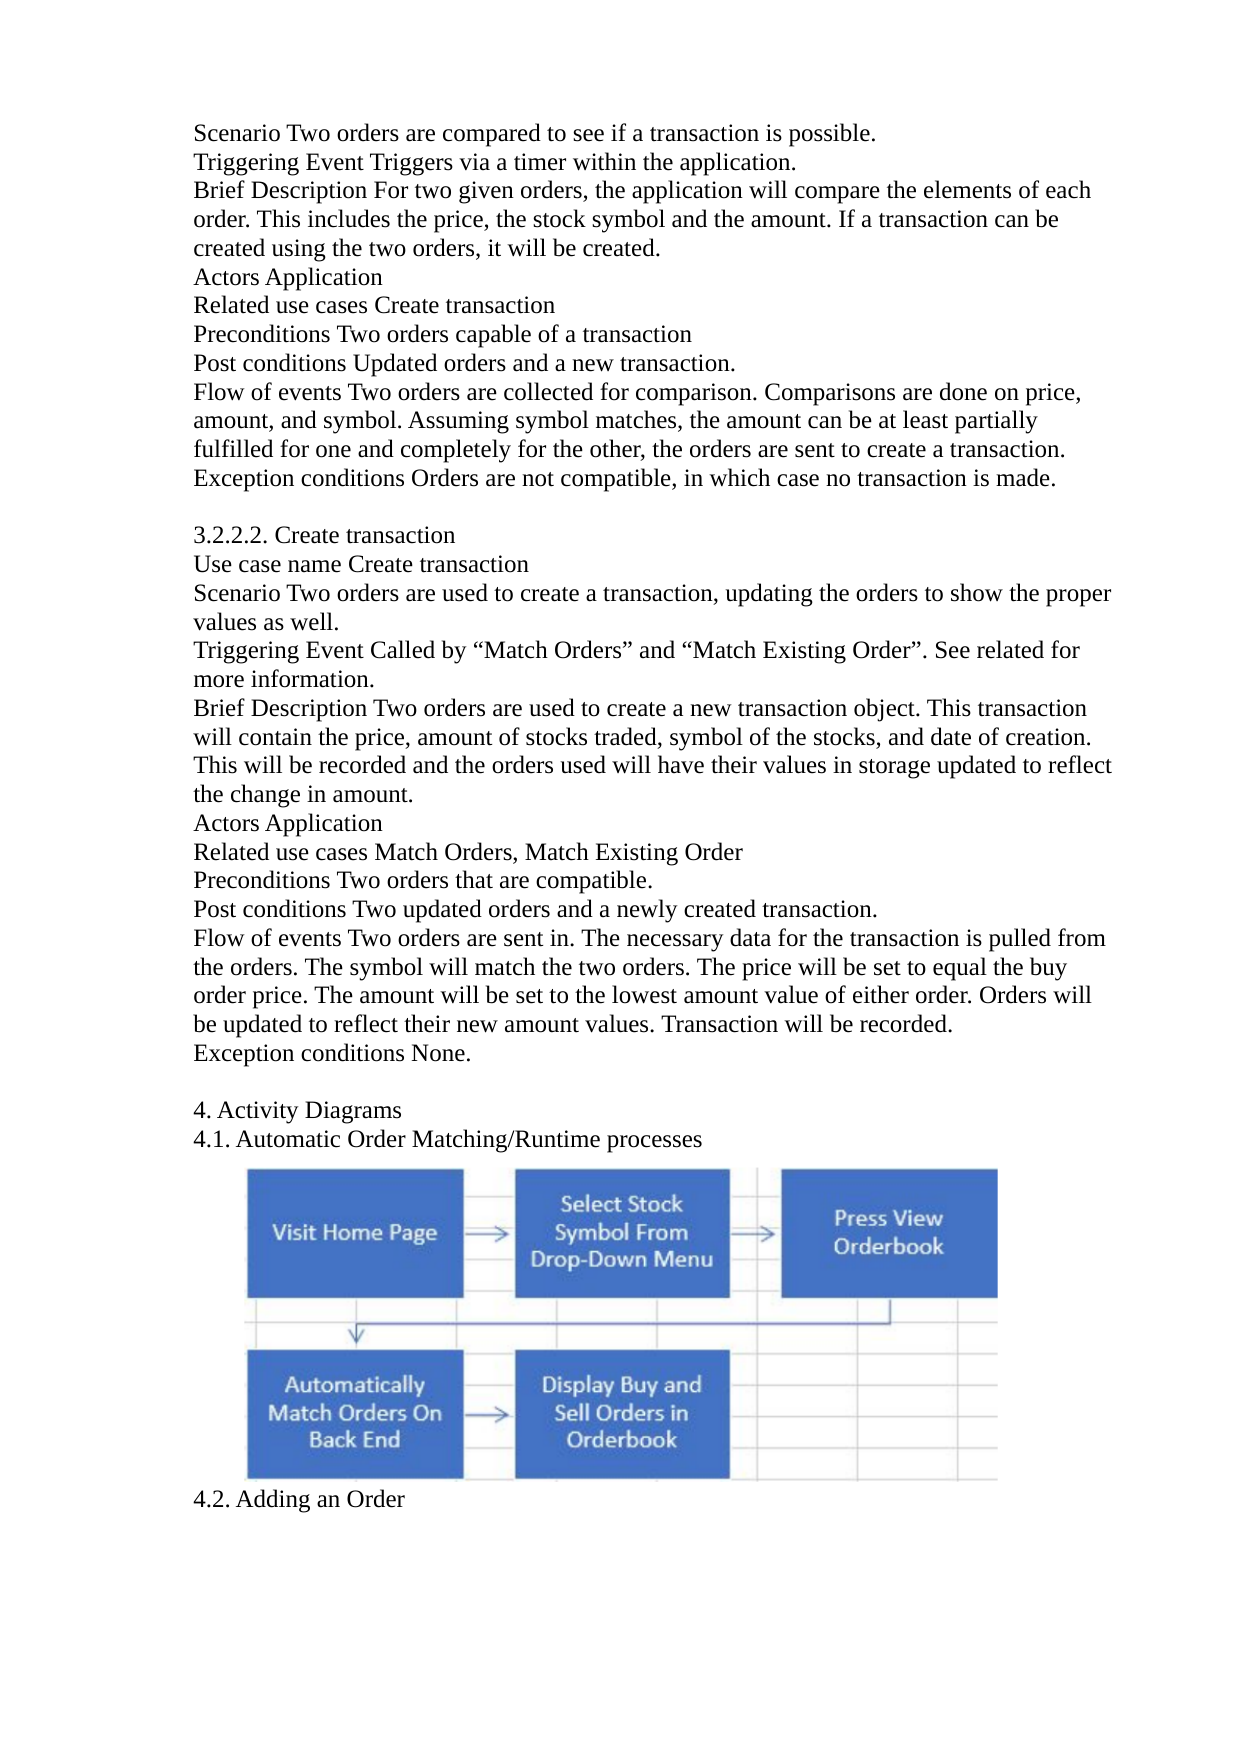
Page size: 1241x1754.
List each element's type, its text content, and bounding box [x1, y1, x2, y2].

list 4.1. Automatic Order Matching/Runtime processes [156, 1124, 1122, 1153]
list Post conditions Updated orders and a new transaction. [156, 348, 1122, 377]
list 4.2. Adding an Order [156, 1431, 1122, 1513]
picture [235, 1153, 1005, 1485]
list Brief Description For two given orders, the application will compare the elements of each order. This includes the price, the stock symbol and the amount. If a transaction can be created using the two orders, it will be created. [156, 176, 1122, 262]
list Scenario Two orders are compared to see if a transaction is possible. [156, 118, 1122, 147]
list Actors Application [156, 808, 1122, 837]
list Exception conditions None. [156, 1038, 1122, 1067]
list Preconditions Two orders capable of a transaction [156, 319, 1122, 348]
list Related use cases Match Orders, Match Existing Order [156, 837, 1122, 866]
list Actors Application [156, 262, 1122, 291]
list Preconditions Two orders that are compatible. [156, 866, 1122, 894]
list Use case name Create transaction [156, 549, 1122, 578]
list Triggering Event Called by “Match Orders” and “Match Existing Order”. See related for more information. [156, 636, 1122, 693]
list Flow of events Two orders are collected for comparison. Comparisons are done on price, amount, and symbol. Assuming symbol matches, the amount can be at least partially fulfilled for one and completely for the other, the orders are sent to create a transaction. Exception conditions Orders are not compatible, in which case no transaction is made. [156, 377, 1122, 492]
list Scenario Two orders are used to create a transaction, updating the orders to show the proper values as well. [156, 578, 1122, 636]
list Brief Description Two orders are used to create a new transaction object. This transaction will contain the price, amount of stocks traded, symbol of the stocks, and date of creation. This will be recorded and the orders used will have their values in storage updated to reflect the change in amount. [156, 693, 1122, 808]
list Post conditions Two updated orders and a newly created transaction. [156, 894, 1122, 923]
list Triggering Event Triggers via a timer within the application. [156, 147, 1122, 176]
list 3.2.2.2. Create transaction [156, 521, 1122, 549]
list 4. Activity Diagrams [156, 1096, 1122, 1124]
list Flow of events Two orders are sent in. The necessary data for the transaction is pulled from the orders. The symbol will match the two orders. The price will be set to equal the buy order price. The amount will be set to the lowest amount value of either order. Orders will be updated to reflect their new amount values. Transaction will be recorded. [156, 923, 1122, 1038]
list Related use cases Create transaction [156, 291, 1122, 319]
